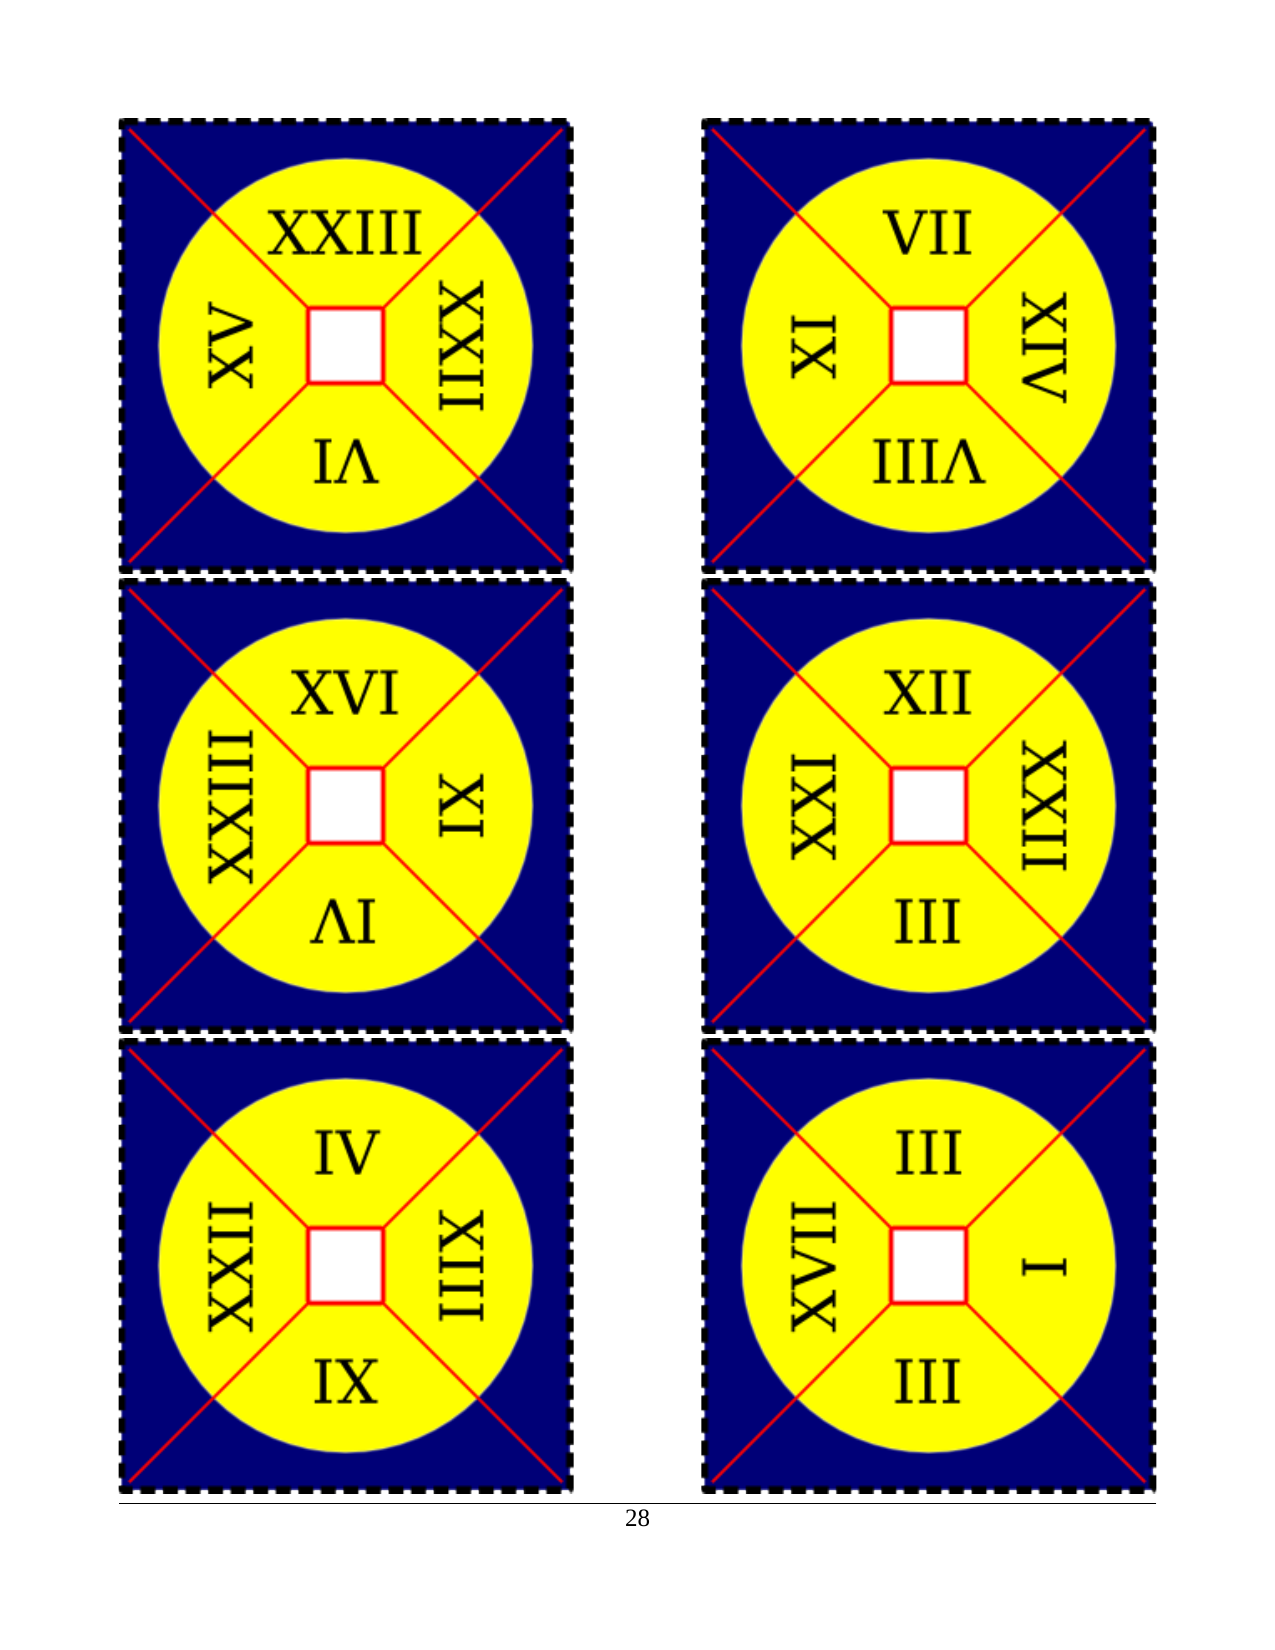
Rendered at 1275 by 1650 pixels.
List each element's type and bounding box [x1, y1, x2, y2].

picture [118, 118, 574, 574]
picture [701, 1038, 1157, 1494]
picture [118, 578, 574, 1034]
picture [701, 118, 1157, 574]
picture [701, 578, 1157, 1034]
picture [118, 1038, 574, 1494]
